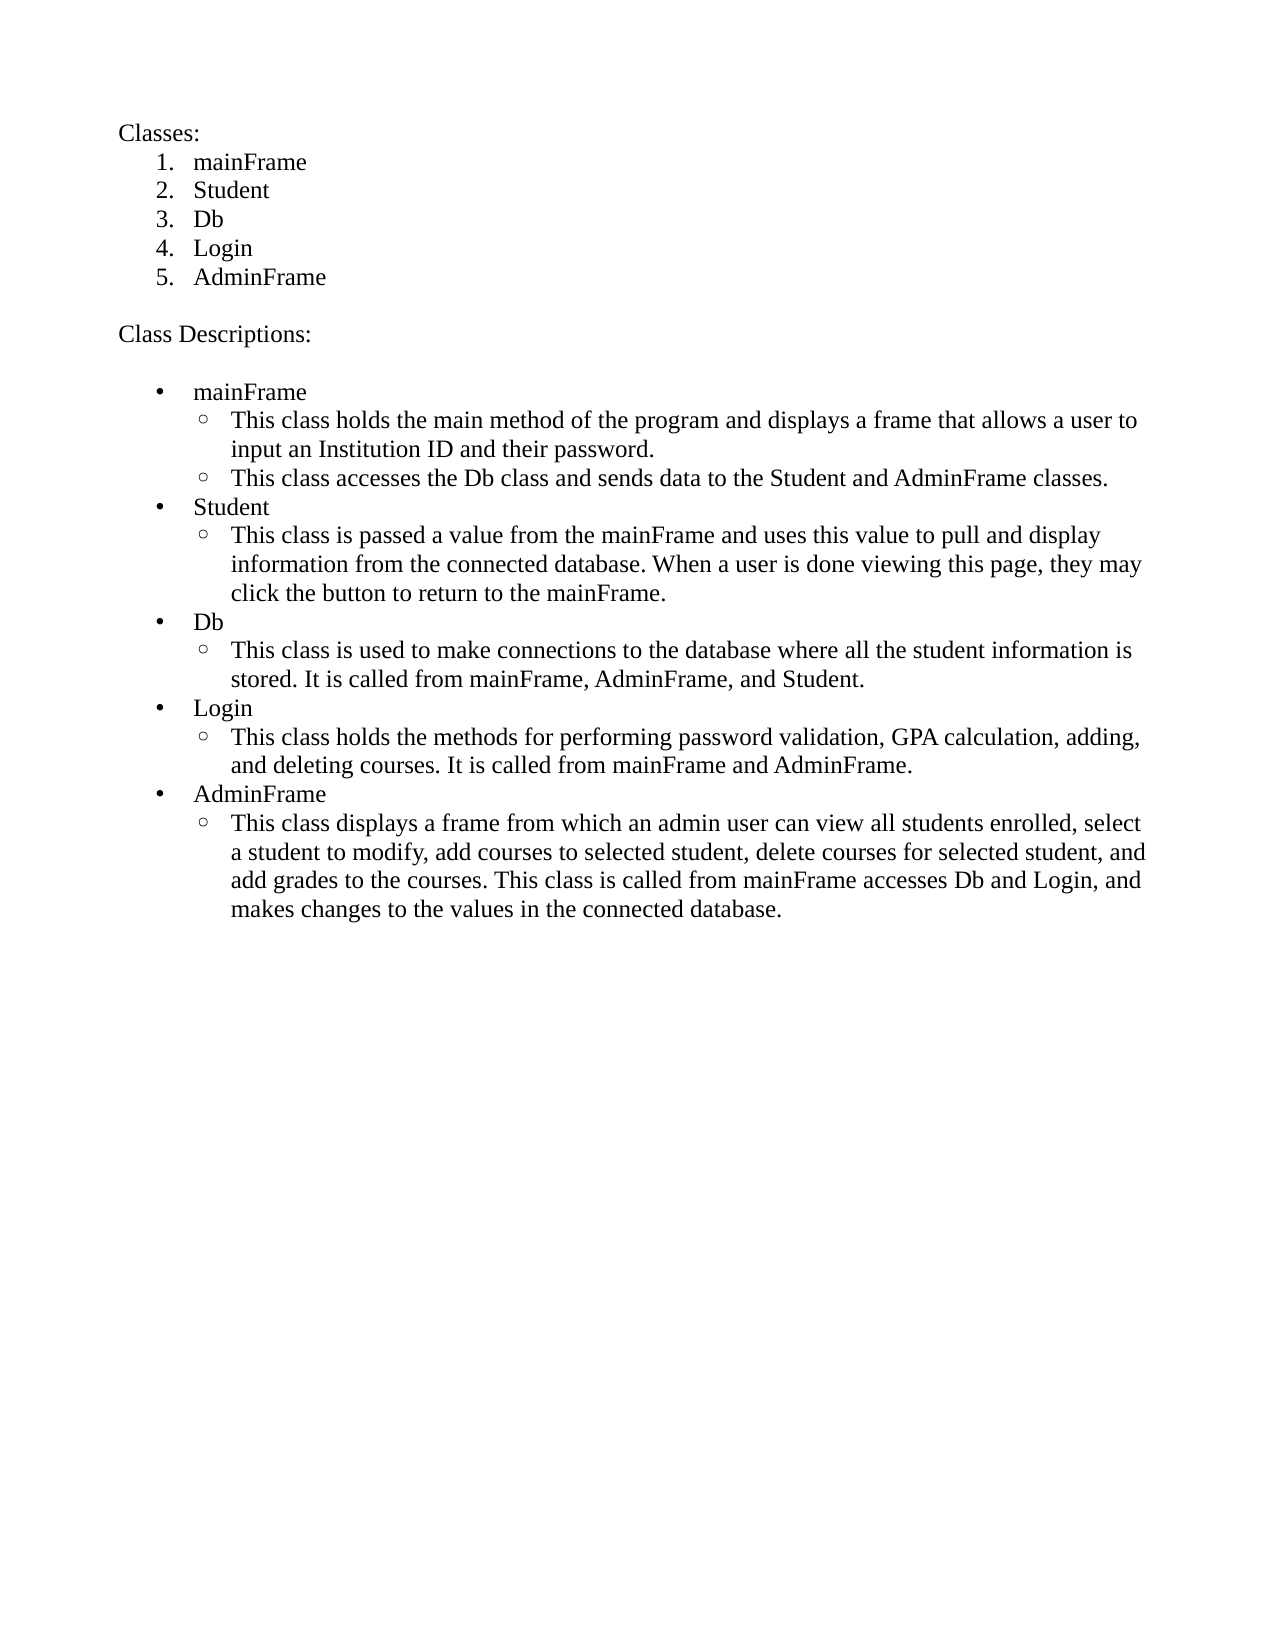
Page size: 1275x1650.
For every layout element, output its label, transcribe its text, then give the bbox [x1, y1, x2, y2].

list mainFrame [156, 147, 1157, 176]
list This class is used to make connections to the database where all the student information is stored. It is called from mainFrame, AdminFrame, and Student. [193, 636, 1157, 693]
list This class displays a frame from which an admin user can view all students enrolled, select a student to modify, add courses to selected student, delete courses for selected student, and add grades to the courses. This class is called from mainFrame accesses Db and Login, and makes changes to the values in the connected database. [193, 808, 1157, 923]
list This class is passed a value from the mainFrame and uses this value to pull and display information from the connected database. When a user is done viewing this page, they may click the button to return to the mainFrame. [193, 521, 1157, 607]
text Classes: [118, 118, 1157, 147]
list This class holds the main method of the program and displays a frame that allows a user to input an Institution ID and their password. [193, 406, 1157, 463]
list AdminFrame [156, 262, 1157, 291]
list AdminFrame [156, 779, 1157, 808]
list This class holds the methods for performing password validation, GPA calculation, adding, and deleting courses. It is called from mainFrame and AdminFrame. [193, 722, 1157, 779]
list Login [156, 233, 1157, 262]
list mainFrame [156, 377, 1157, 406]
list Student [156, 176, 1157, 204]
list Login [156, 693, 1157, 722]
text Class Descriptions: [118, 319, 1157, 348]
list Db [156, 607, 1157, 636]
list Student [156, 492, 1157, 521]
list This class accesses the Db class and sends data to the Student and AdminFrame classes. [193, 463, 1157, 492]
list Db [156, 204, 1157, 233]
